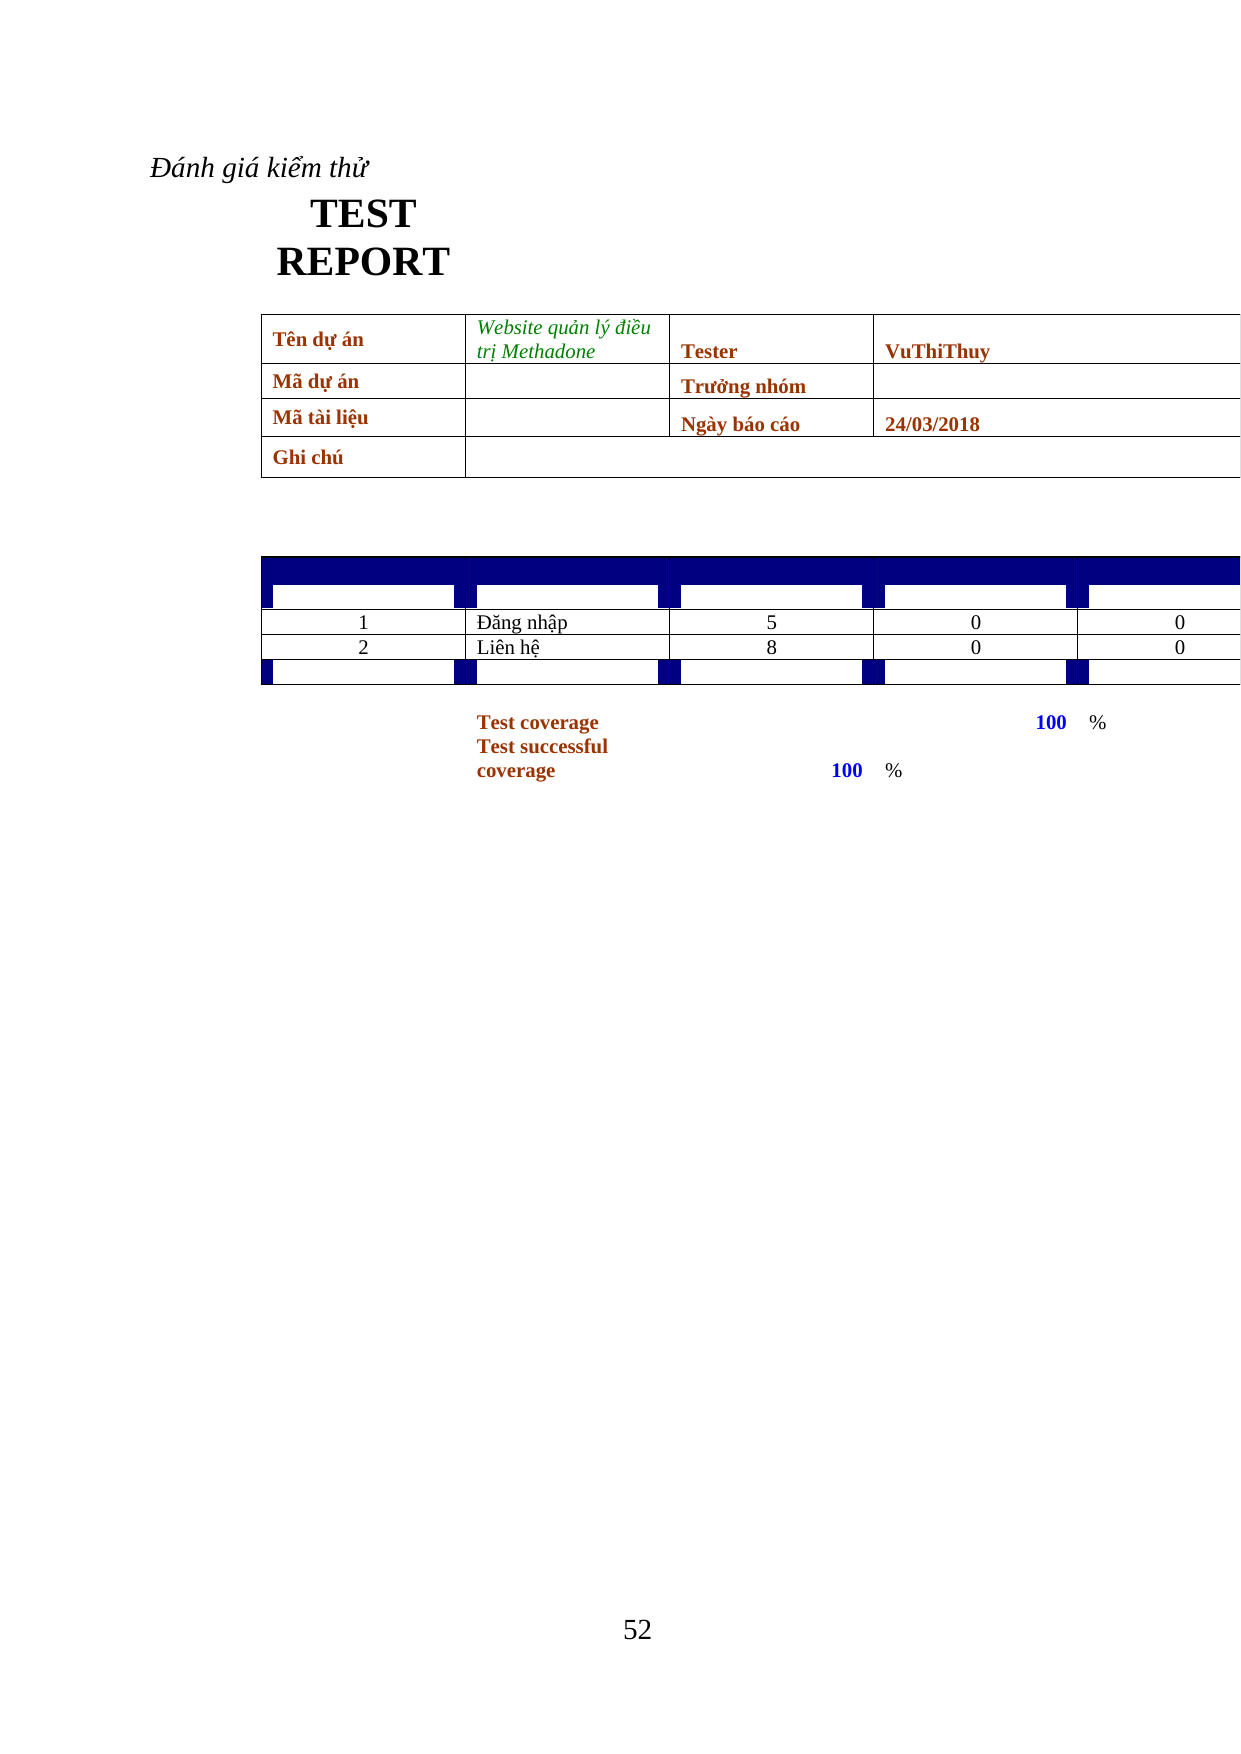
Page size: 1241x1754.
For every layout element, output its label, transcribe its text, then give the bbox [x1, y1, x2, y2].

table_cell [1078, 506, 1240, 531]
table_cell [1078, 734, 1240, 782]
table_cell 1 [454, 610, 465, 634]
table_cell Sub total [658, 660, 669, 684]
table_cell 24/03/2018 [874, 399, 1240, 436]
table_cell [874, 506, 1078, 531]
table_cell [874, 364, 1240, 398]
table_cell Ghi chú [262, 437, 465, 477]
table_cell VuThiThuy [874, 315, 1240, 363]
table_header TEST REPORT [261, 189, 273, 284]
table_cell [1078, 531, 1240, 556]
table_cell % [874, 734, 1078, 782]
table_cell No [262, 558, 465, 608]
table_cell 8 [862, 635, 873, 659]
table_cell [466, 399, 669, 436]
table_cell Module code [466, 558, 669, 608]
table_cell [465, 284, 775, 313]
table_cell 13 [862, 660, 873, 684]
table_cell [262, 660, 273, 684]
table_cell Tên dự án [262, 315, 465, 363]
table_cell Test successful coverage [658, 734, 669, 782]
table_cell % [1078, 709, 1240, 734]
table_cell [261, 734, 465, 782]
table_cell [465, 478, 669, 506]
table_cell [670, 709, 874, 734]
table_cell Đăng nhập [658, 610, 669, 634]
table_cell [261, 709, 465, 734]
table_cell [261, 284, 465, 313]
table_cell 2 [262, 635, 273, 659]
table_cell [1066, 685, 1078, 709]
table_cell Fail [874, 558, 1077, 608]
table_cell Liên hệ [466, 635, 477, 659]
table_cell Đăng nhập [466, 610, 477, 634]
table_cell 0 [874, 660, 885, 684]
table_cell 1 [262, 610, 273, 634]
table_cell Sub total [466, 660, 477, 684]
table_cell 13 [670, 660, 681, 684]
table_cell 0 [1066, 635, 1077, 659]
table_cell [261, 478, 465, 506]
table_cell 0 [1078, 660, 1089, 684]
table_cell [261, 685, 273, 709]
table_cell [874, 284, 1065, 313]
table_cell Trưởng nhóm [670, 364, 873, 398]
table_cell [1065, 284, 1240, 313]
table_cell 2 [454, 635, 465, 659]
table_cell [874, 531, 1078, 556]
table_cell Test successful coverage [465, 734, 477, 782]
table_cell 0 [1066, 610, 1077, 634]
table_cell Liên hệ [658, 635, 669, 659]
table_cell 5 [670, 610, 681, 634]
table_cell Ngày báo cáo [670, 399, 873, 436]
table_cell Mã tài liệu [262, 399, 465, 436]
table_cell [670, 685, 681, 709]
table_header TEST REPORT [454, 189, 465, 284]
table_cell [465, 506, 669, 531]
table_cell 5 [862, 610, 873, 634]
table_cell Tester [670, 315, 873, 363]
table_cell [466, 364, 669, 398]
text Đánh giá kiểm thử [150, 150, 1125, 183]
table_cell 0 [1078, 635, 1089, 659]
table_cell [874, 685, 885, 709]
table_cell [862, 685, 874, 709]
table_cell [670, 478, 874, 506]
table_cell Untested [1078, 558, 1240, 608]
table_cell 100 [670, 734, 874, 782]
table_cell 0 [874, 635, 885, 659]
table_cell [454, 685, 465, 709]
table_cell 0 [1066, 660, 1077, 684]
table_cell [670, 531, 874, 556]
table_cell [775, 284, 874, 313]
table_cell 8 [670, 635, 681, 659]
table_cell [1078, 478, 1240, 506]
table_cell 0 [1078, 610, 1089, 634]
table_cell [454, 660, 465, 684]
table_cell [658, 685, 669, 709]
table_cell [261, 531, 465, 556]
table_cell [261, 506, 465, 531]
table_cell Mã dự án [262, 364, 465, 398]
table_cell [466, 437, 1240, 477]
table_cell 0 [874, 610, 885, 634]
table_cell Pass [670, 558, 873, 608]
table_cell [874, 478, 1078, 506]
table_cell Test coverage [465, 709, 669, 734]
table_cell [465, 685, 477, 709]
table_cell [1078, 685, 1089, 709]
table_cell 100 [874, 709, 1078, 734]
table_cell [465, 531, 669, 556]
table_cell [670, 506, 874, 531]
